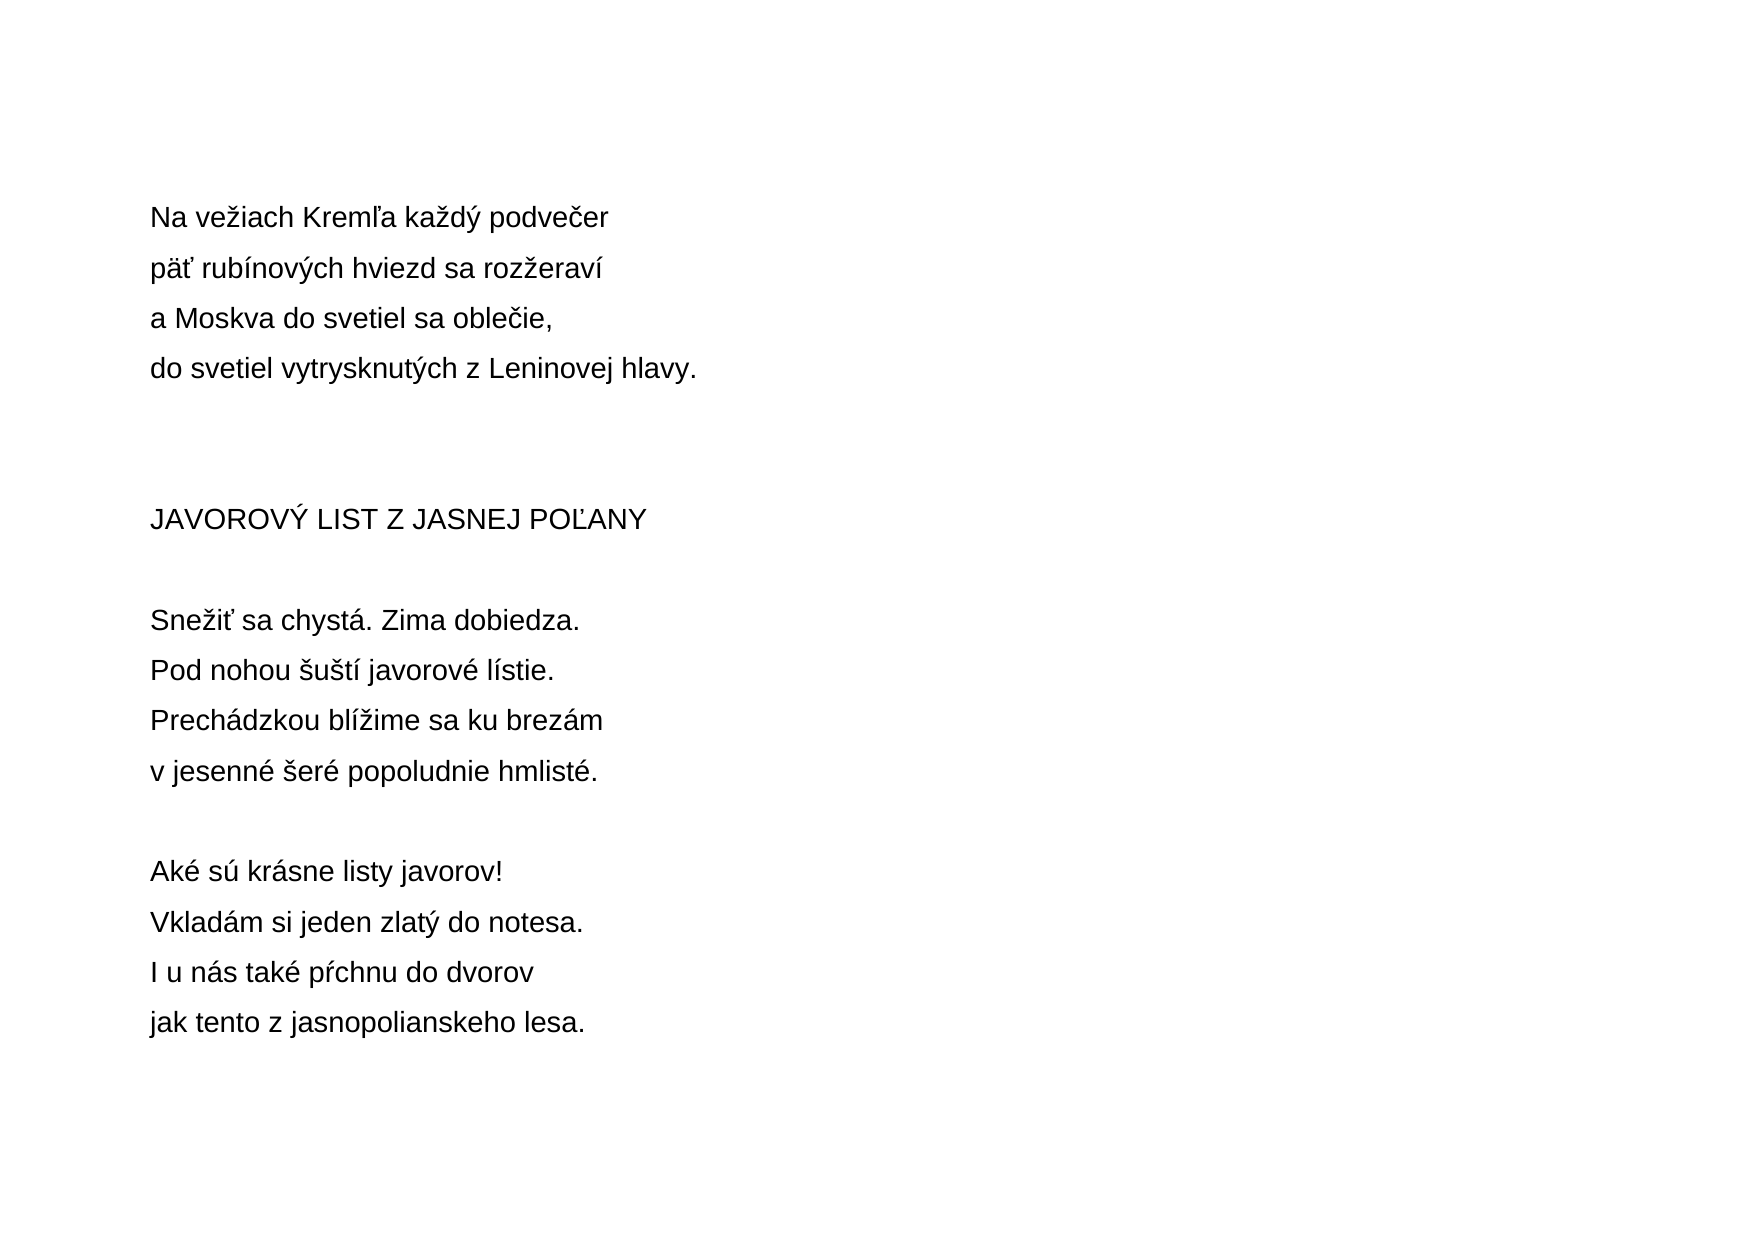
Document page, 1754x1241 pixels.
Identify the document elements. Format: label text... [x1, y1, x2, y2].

text Prechádzkou blížime sa ku brezám [150, 703, 1243, 737]
text Pod nohou šuští javorové lístie. [150, 653, 1243, 687]
text a Moskva do svetiel sa oblečie, [150, 301, 1243, 334]
text I u nás také pŕchnu do dvorov [150, 955, 1243, 988]
text Snežiť sa chystá. Zima dobiedza. [150, 603, 1243, 636]
text do svetiel vytrysknutých z Leninovej hlavy. [150, 351, 1243, 385]
text Na vežiach Kremľa každý podvečer [150, 200, 1243, 234]
text JAVOROVÝ LIST Z JASNEJ POĽANY [150, 502, 1243, 536]
text jak tento z jasnopolianskeho lesa. [150, 1005, 1243, 1039]
text v jesenné šeré popoludnie hmlisté. [150, 754, 1243, 787]
text Aké sú krásne listy javorov! [150, 854, 1243, 888]
text päť rubínových hviezd sa rozžeraví [150, 251, 1243, 284]
text Vkladám si jeden zlatý do notesa. [150, 905, 1243, 938]
